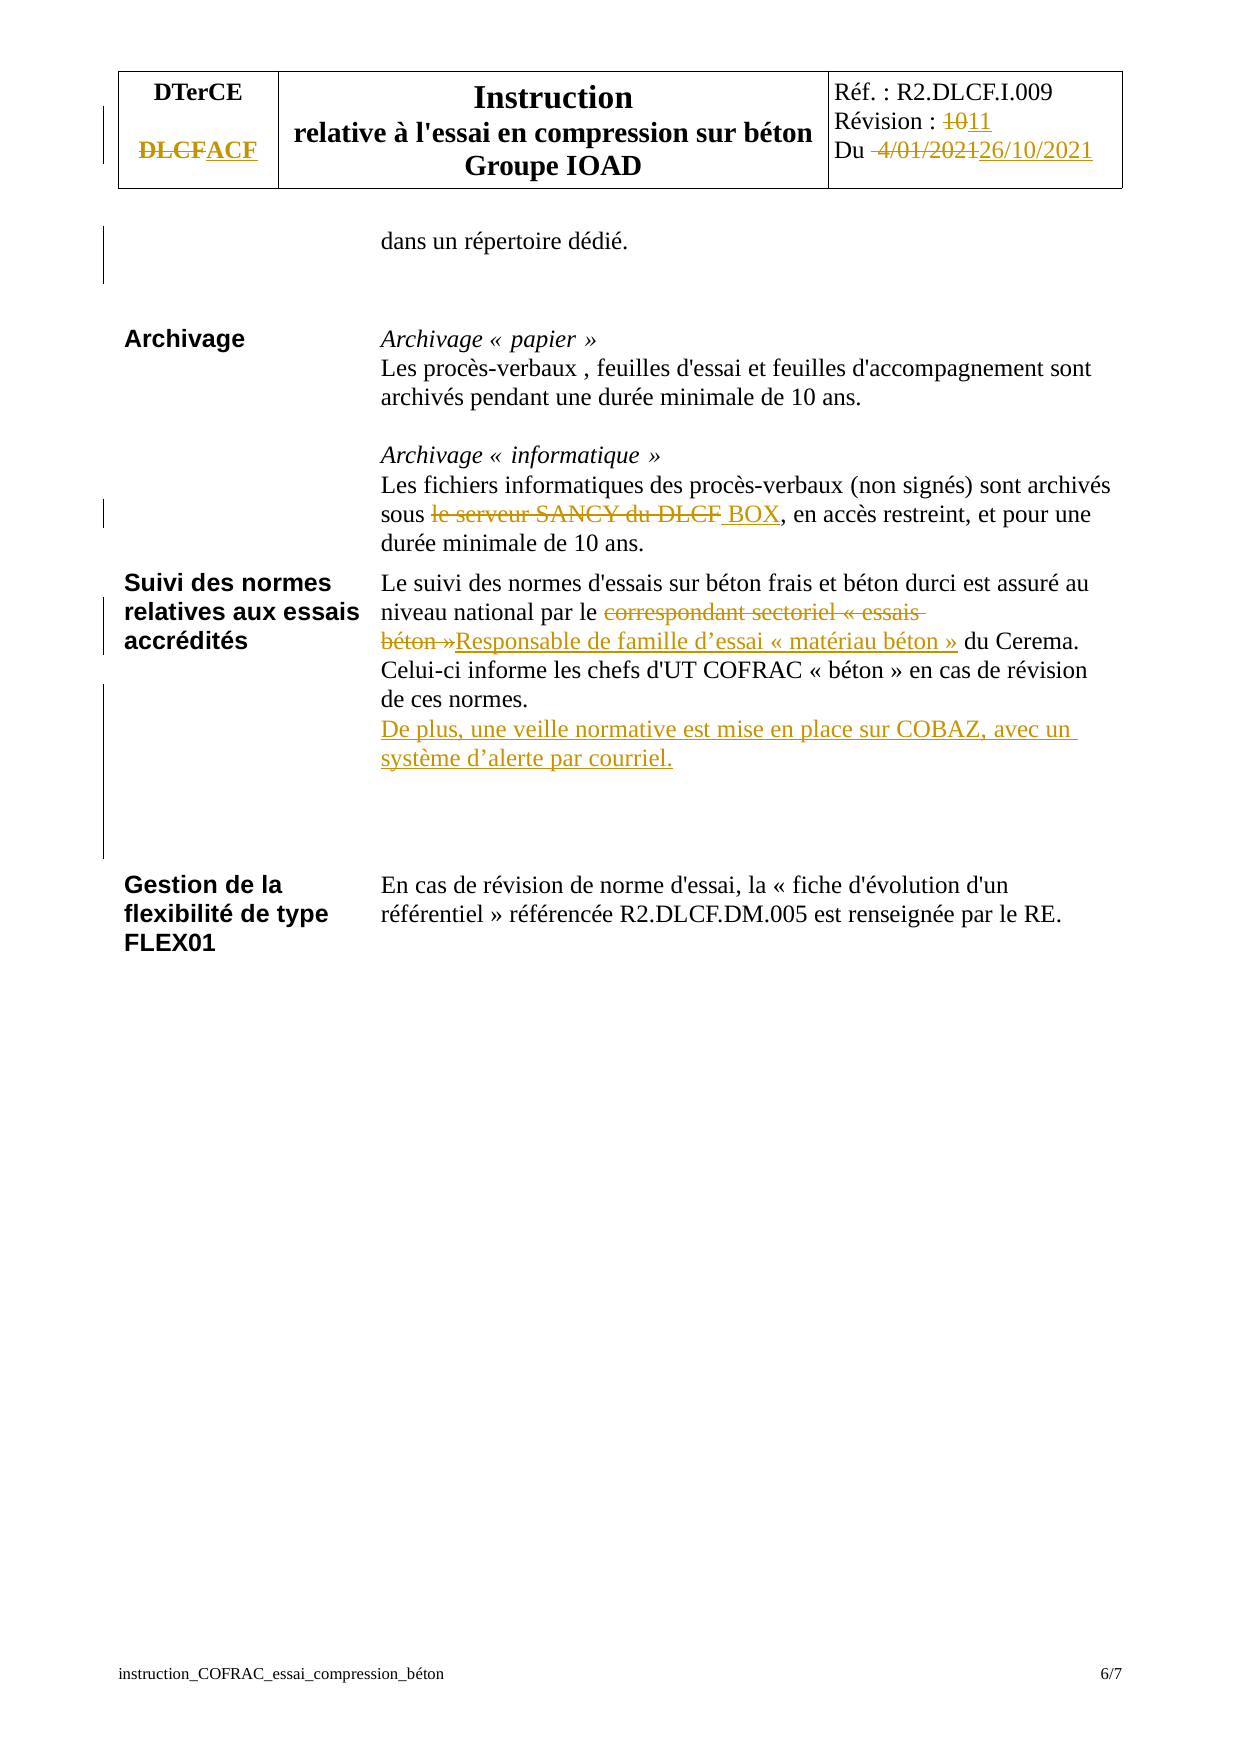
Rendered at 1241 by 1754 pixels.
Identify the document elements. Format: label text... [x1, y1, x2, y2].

table_cell [118, 220, 375, 318]
table_cell Archivage « papier » Les procès-verbaux , feuilles d'essai et feuilles d'accompagnement sont archivés pendant une durée minimale de 10 ans. Archivage « informatique » Les fichiers informatiques des procès-verbaux (non signés) sont archivés sous BOX, en accès restreint, et pour une durée minimale de 10 ans. [375, 319, 1122, 562]
table_cell En cas de révision de norme d'essai, la « fiche d'évolution d'un référentiel » référencée R2.DLCF.DM.005 est renseignée par le RE. [375, 865, 1122, 963]
table_cell Archivage [118, 319, 375, 562]
table_cell Suivi des normes relatives aux essais accrédités [118, 563, 375, 864]
table_cell Gestion de la flexibilité de type FLEX01 [118, 865, 375, 963]
table_cell dans un répertoire dédié. [375, 220, 1122, 318]
table_cell Le suivi des normes d'essais sur béton frais et béton durci est assuré au niveau national par le Responsable de famille d’essai « matériau béton » du Cerema. Celui-ci informe les chefs d'UT COFRAC « béton » en cas de révision de ces normes. De plus, une veille normative est mise en place sur COBAZ, avec un système d’alerte par courriel. [375, 563, 1122, 864]
